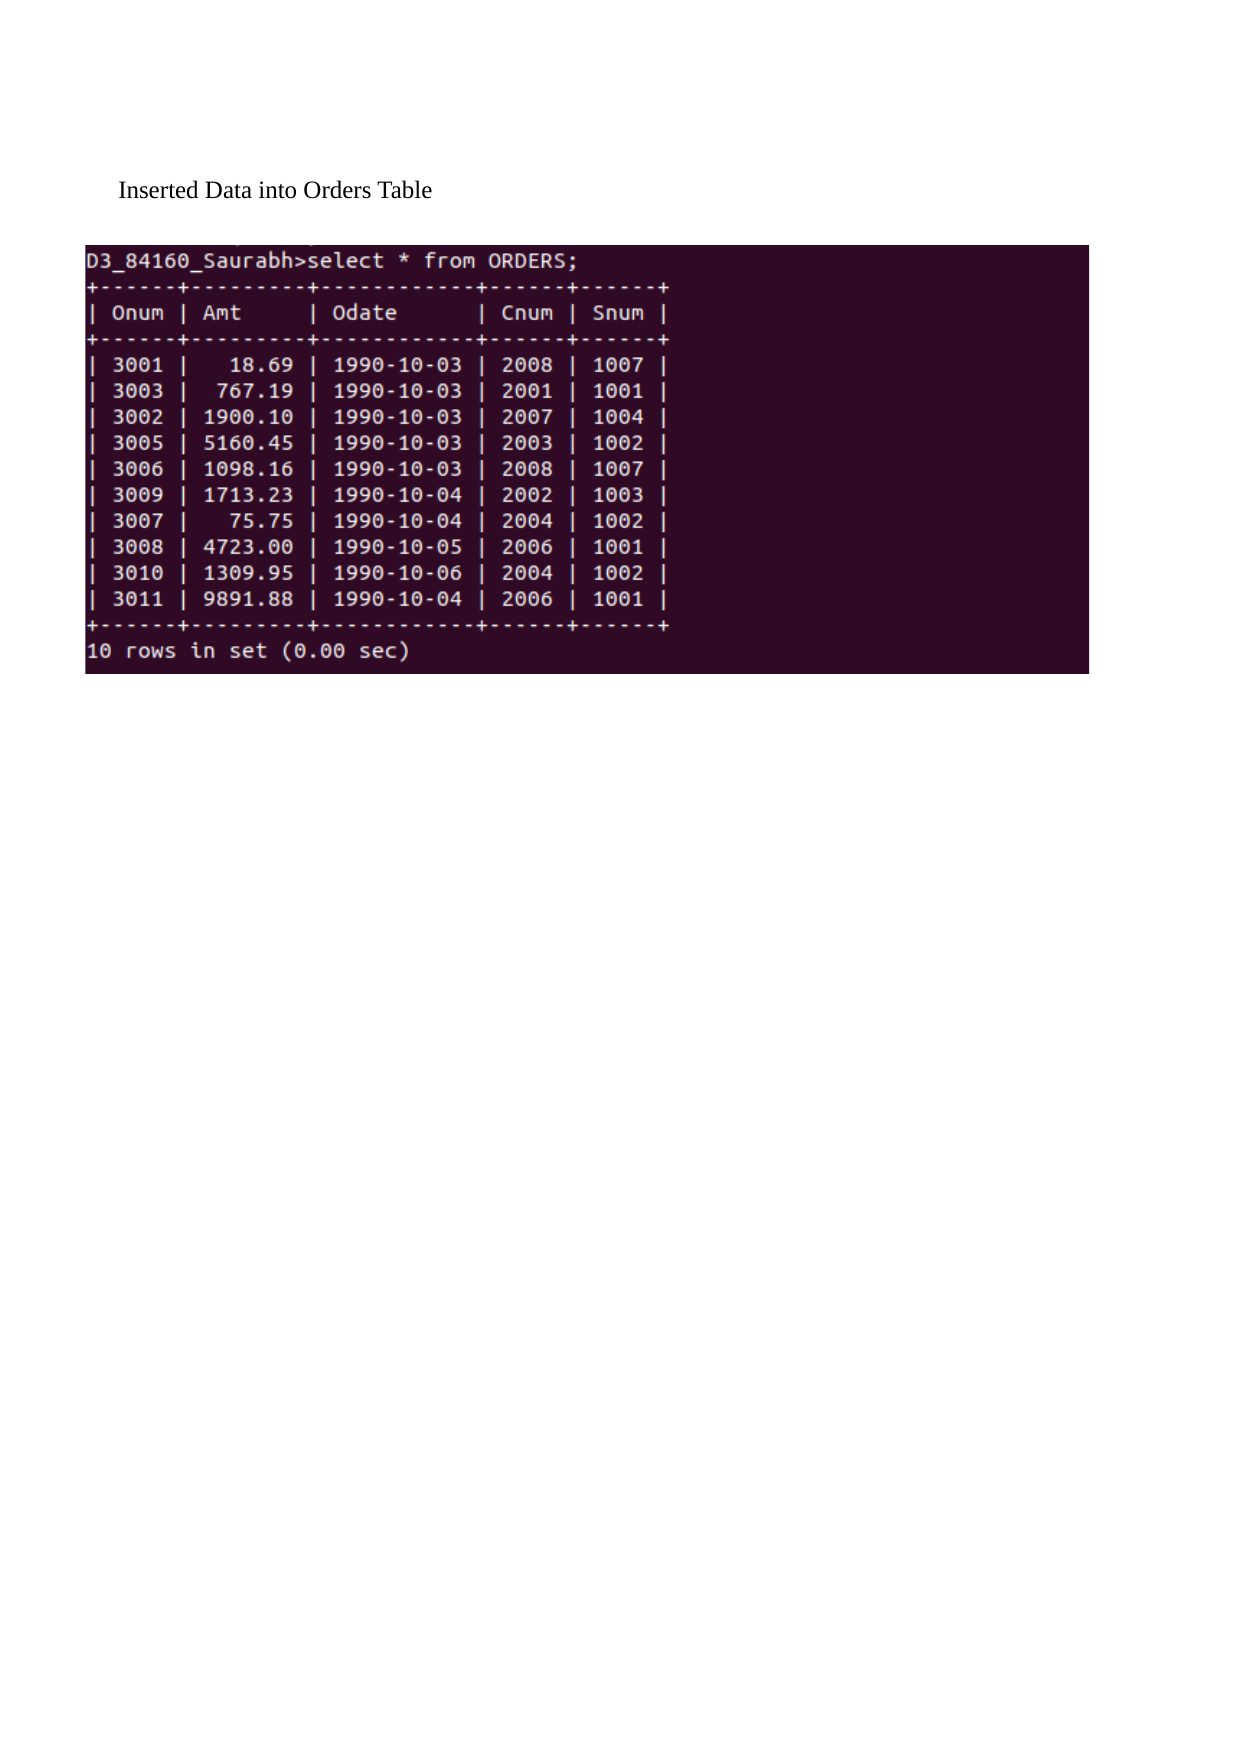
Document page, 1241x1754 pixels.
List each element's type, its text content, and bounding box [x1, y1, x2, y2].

text Inserted Data into Orders Table [118, 176, 1122, 204]
picture [85, 245, 1090, 674]
